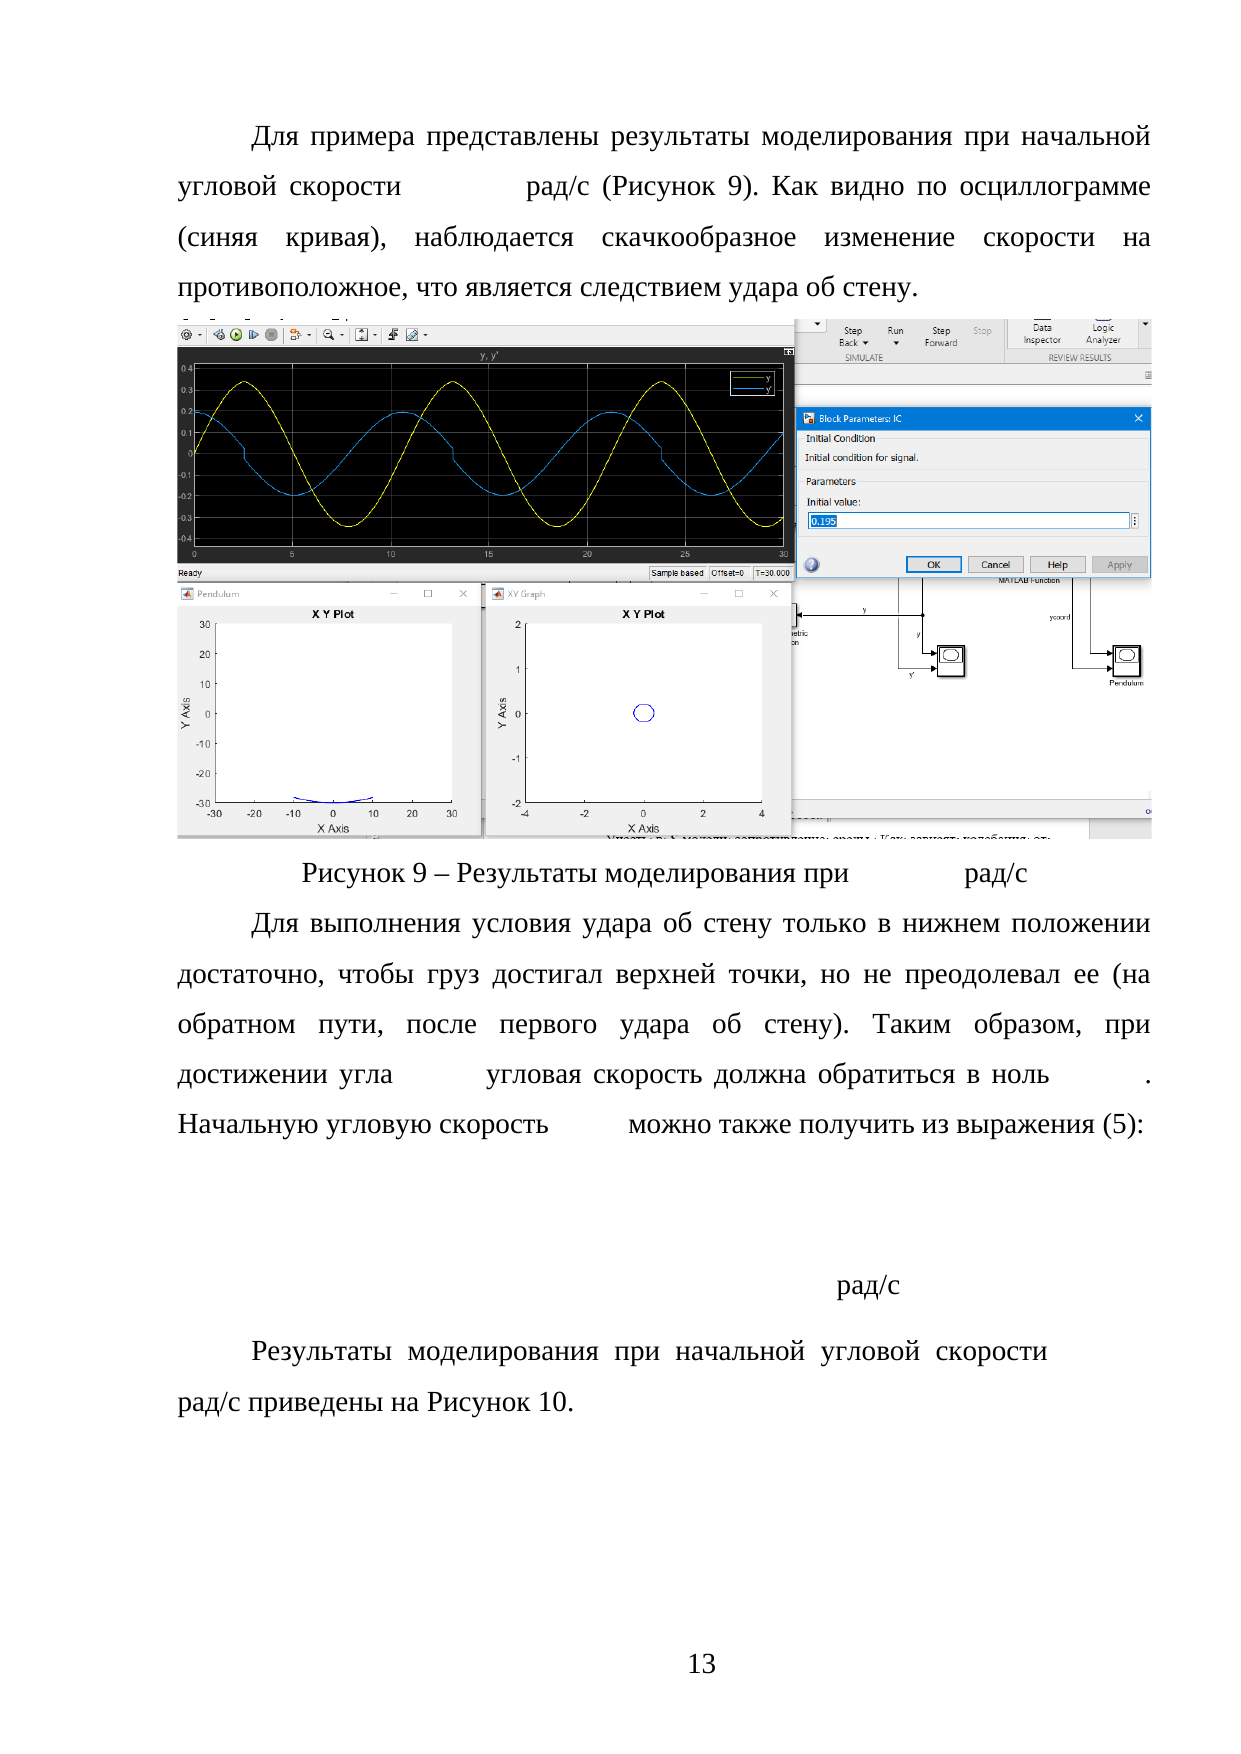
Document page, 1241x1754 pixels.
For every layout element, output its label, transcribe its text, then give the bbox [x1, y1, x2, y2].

text Результаты моделирования при начальной угловой скорости рад/с приведены на рисунок 10. [177, 1333, 1152, 1417]
text рад/с [177, 1157, 1152, 1317]
picture [177, 319, 1152, 839]
text Для примера представлены результаты моделирования при начальной угловой скорости рад/с (рисунок 9). Как видно по осциллограмме (синяя кривая), наблюдается скачкообразное изменение скорости на противоположное, что является следствием удара об стену. [177, 118, 1152, 303]
text Для выполнения условия удара об стену только в нижнем положении достаточно, чтобы груз достигал верхней точки, но не преодолевал ее (на обратном пути, после первого удара об стену). Таким образом, при достижении угла угловая скорость должна обратиться в ноль . Начальную угловую скорость можно также получить из выражения (5): [177, 905, 1152, 1140]
text Рисунок 9 – Результаты моделирования при рад/с [177, 855, 1152, 889]
